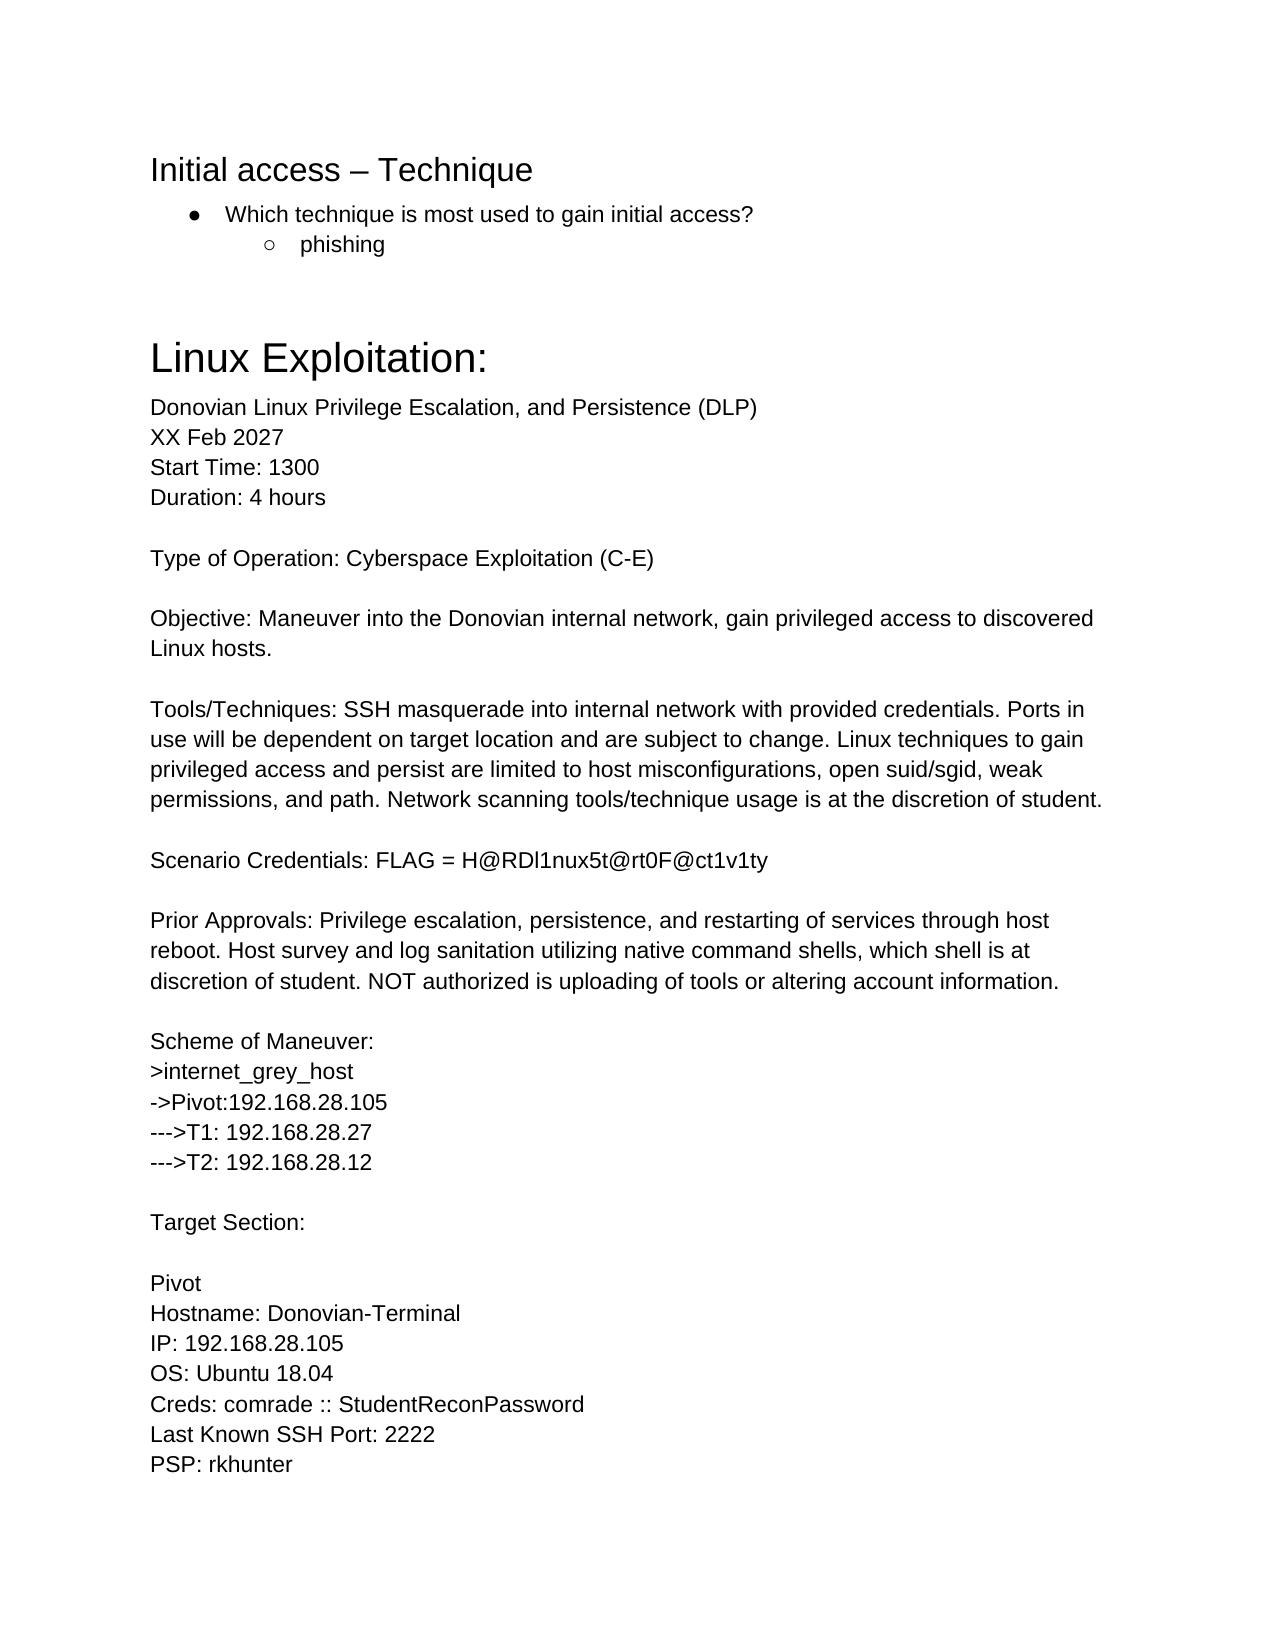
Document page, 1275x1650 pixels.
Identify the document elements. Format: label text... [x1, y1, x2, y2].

text Tools/Techniques: SSH masquerade into internal network with provided credentials. Ports in use will be dependent on target location and are subject to change. Linux techniques to gain privileged access and persist are limited to host misconfigurations, open suid/sgid, weak permissions, and path. Network scanning tools/technique usage is at the discretion of student. [150, 696, 1125, 813]
text OS: Ubuntu 18.04 [150, 1360, 1125, 1387]
list Which technique is most used to gain initial access? [187, 201, 1125, 227]
text IP: 192.168.28.105 [150, 1330, 1125, 1356]
text Target Section: [150, 1209, 1125, 1236]
subtitle Initial access – Technique [150, 150, 1125, 188]
text >internet_grey_host [150, 1058, 1125, 1084]
text Type of Operation: Cyberspace Exploitation (C-E) [150, 545, 1125, 571]
subtitle Linux Exploitation: [150, 333, 1125, 381]
text PSP: rkhunter [150, 1451, 1125, 1477]
text XX Feb 2027 [150, 424, 1125, 450]
text Scenario Credentials: FLAG = H@RDl1nux5t@rt0F@ct1v1ty [150, 847, 1125, 873]
list phishing [262, 231, 1125, 257]
text Scheme of Maneuver: [150, 1028, 1125, 1054]
text Prior Approvals: Privilege escalation, persistence, and restarting of services through host reboot. Host survey and log sanitation utilizing native command shells, which shell is at discretion of student. NOT authorized is uploading of tools or altering account information. [150, 907, 1125, 994]
text Creds: comrade :: StudentReconPassword [150, 1391, 1125, 1417]
text ->Pivot:192.168.28.105 [150, 1088, 1125, 1115]
text Pivot [150, 1270, 1125, 1296]
text Donovian Linux Privilege Escalation, and Persistence (DLP) [150, 394, 1125, 420]
text Start Time: 1300 [150, 454, 1125, 480]
text Last Known SSH Port: 2222 [150, 1421, 1125, 1447]
text Hostname: Donovian-Terminal [150, 1300, 1125, 1326]
text --->T1: 192.168.28.27 [150, 1119, 1125, 1145]
text --->T2: 192.168.28.12 [150, 1149, 1125, 1175]
text Objective: Maneuver into the Donovian internal network, gain privileged access to discovered Linux hosts. [150, 605, 1125, 662]
text Duration: 4 hours [150, 484, 1125, 511]
